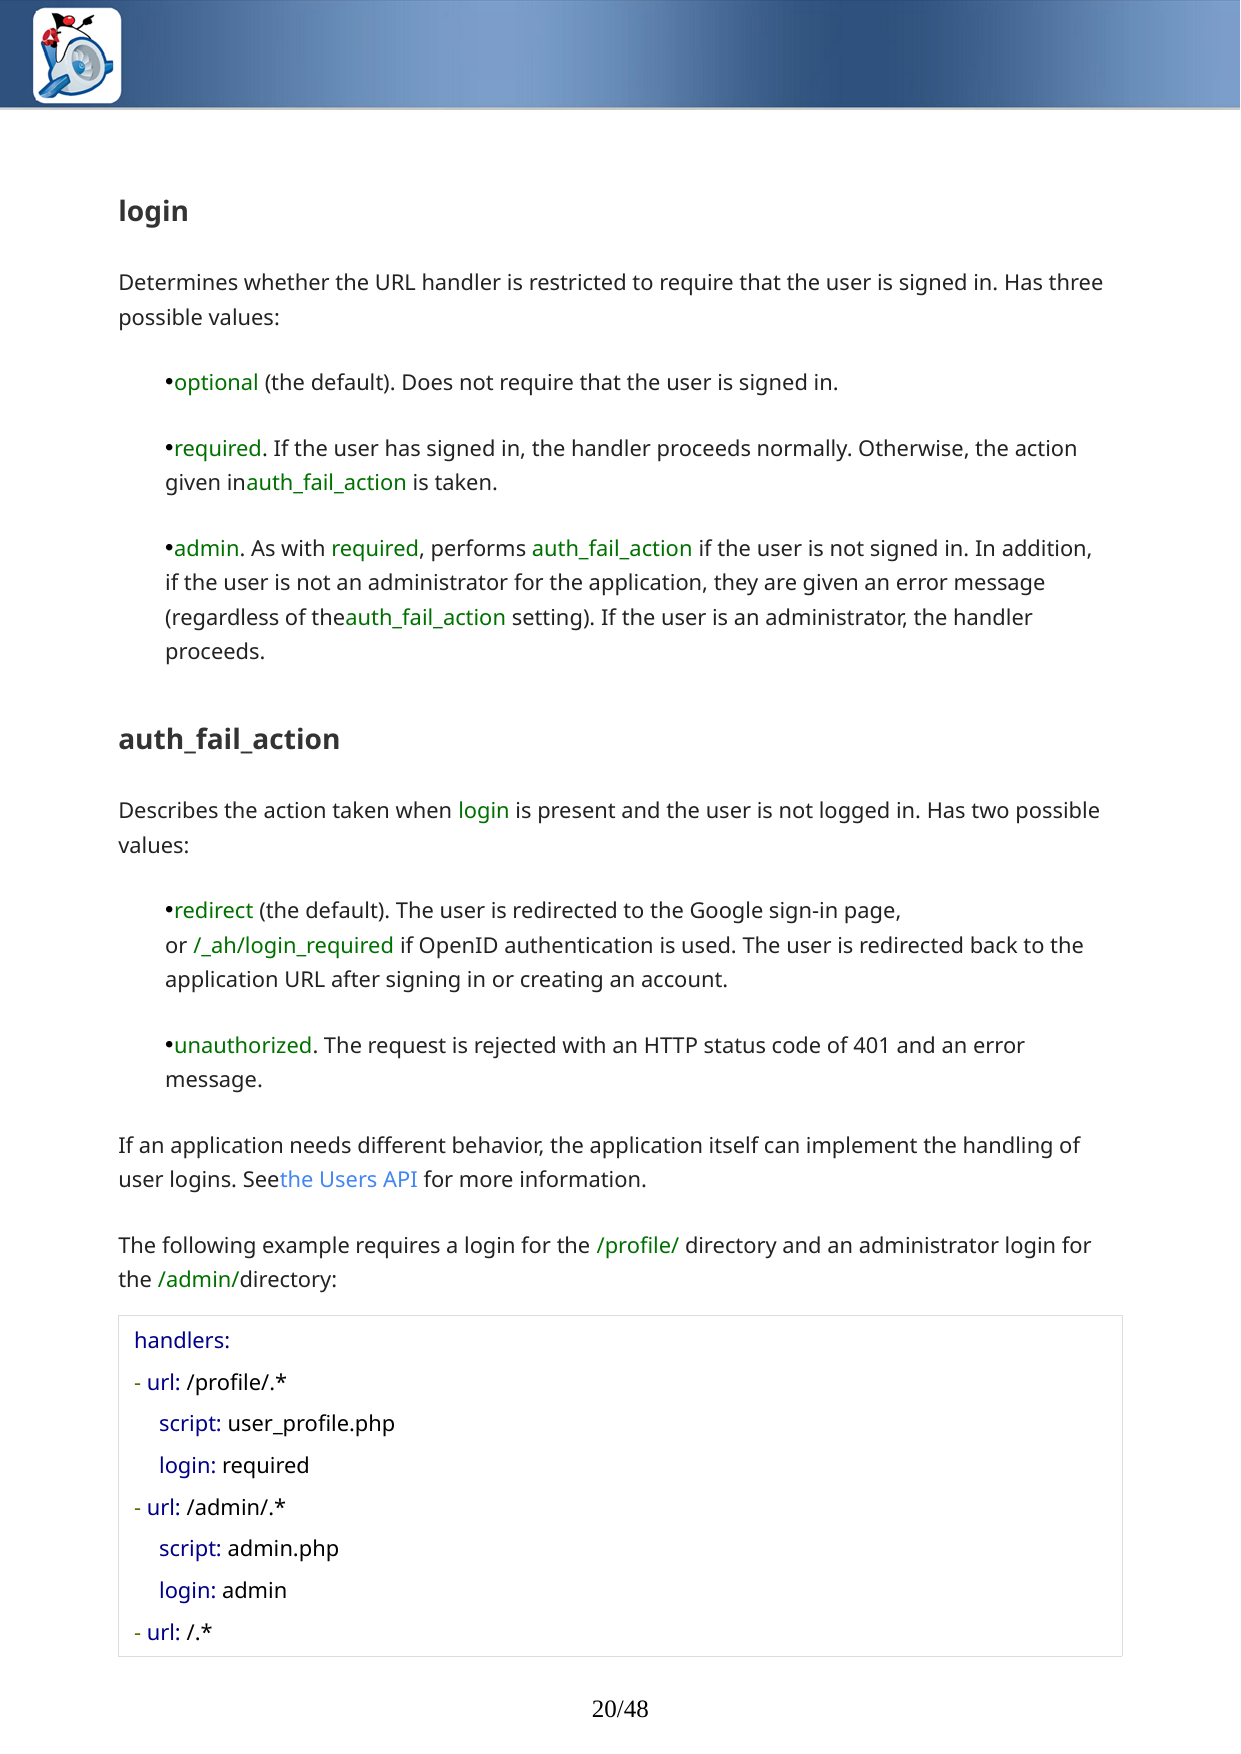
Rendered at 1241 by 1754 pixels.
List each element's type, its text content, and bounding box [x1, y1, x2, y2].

text - url: /admin/.* [119, 1482, 1122, 1521]
text The following example requires a login for the /profile/ directory and an administrator login for the /admin/directory: [118, 1225, 1122, 1294]
list unauthorized. The request is rejected with an HTTP status code of 401 and an error message. [118, 1025, 1106, 1094]
text login: admin [119, 1565, 1122, 1604]
text If an application needs different behavior, the application itself can implement the handling of user logins. Seethe Users API for more information. [118, 1125, 1122, 1194]
list redirect (the default). The user is redirected to the Google sign-in page, or /_ah/login_required if OpenID authentication is used. The user is redirected back to the application URL after signing in or creating an account. [118, 891, 1106, 994]
text - url: /.* [119, 1607, 1122, 1656]
text login: required [119, 1440, 1122, 1479]
list required. If the user has signed in, the handler proceeds normally. Otherwise, the action given inauth_fail_action is taken. [118, 428, 1106, 497]
text Determines whether the URL handler is restricted to require that the user is signed in. Has three possible values: [118, 263, 1122, 331]
subtitle login [118, 191, 1122, 229]
text handlers: [119, 1316, 1122, 1354]
text Describes the action taken when login is present and the user is not logged in. Has two possible values: [118, 791, 1122, 859]
text - url: /profile/.* [119, 1357, 1122, 1396]
picture [0, 0, 1241, 110]
list admin. As with required, performs auth_fail_action if the user is not signed in. In addition, if the user is not an administrator for the application, they are given an error message (regardless of theauth_fail_action setting). If the user is an administrator, the handler proceeds. [118, 528, 1106, 666]
text script: admin.php [119, 1524, 1122, 1563]
subtitle auth_fail_action [118, 719, 1122, 757]
list optional (the default). Does not require that the user is signed in. [118, 363, 1106, 397]
text script: user_profile.php [119, 1399, 1122, 1438]
